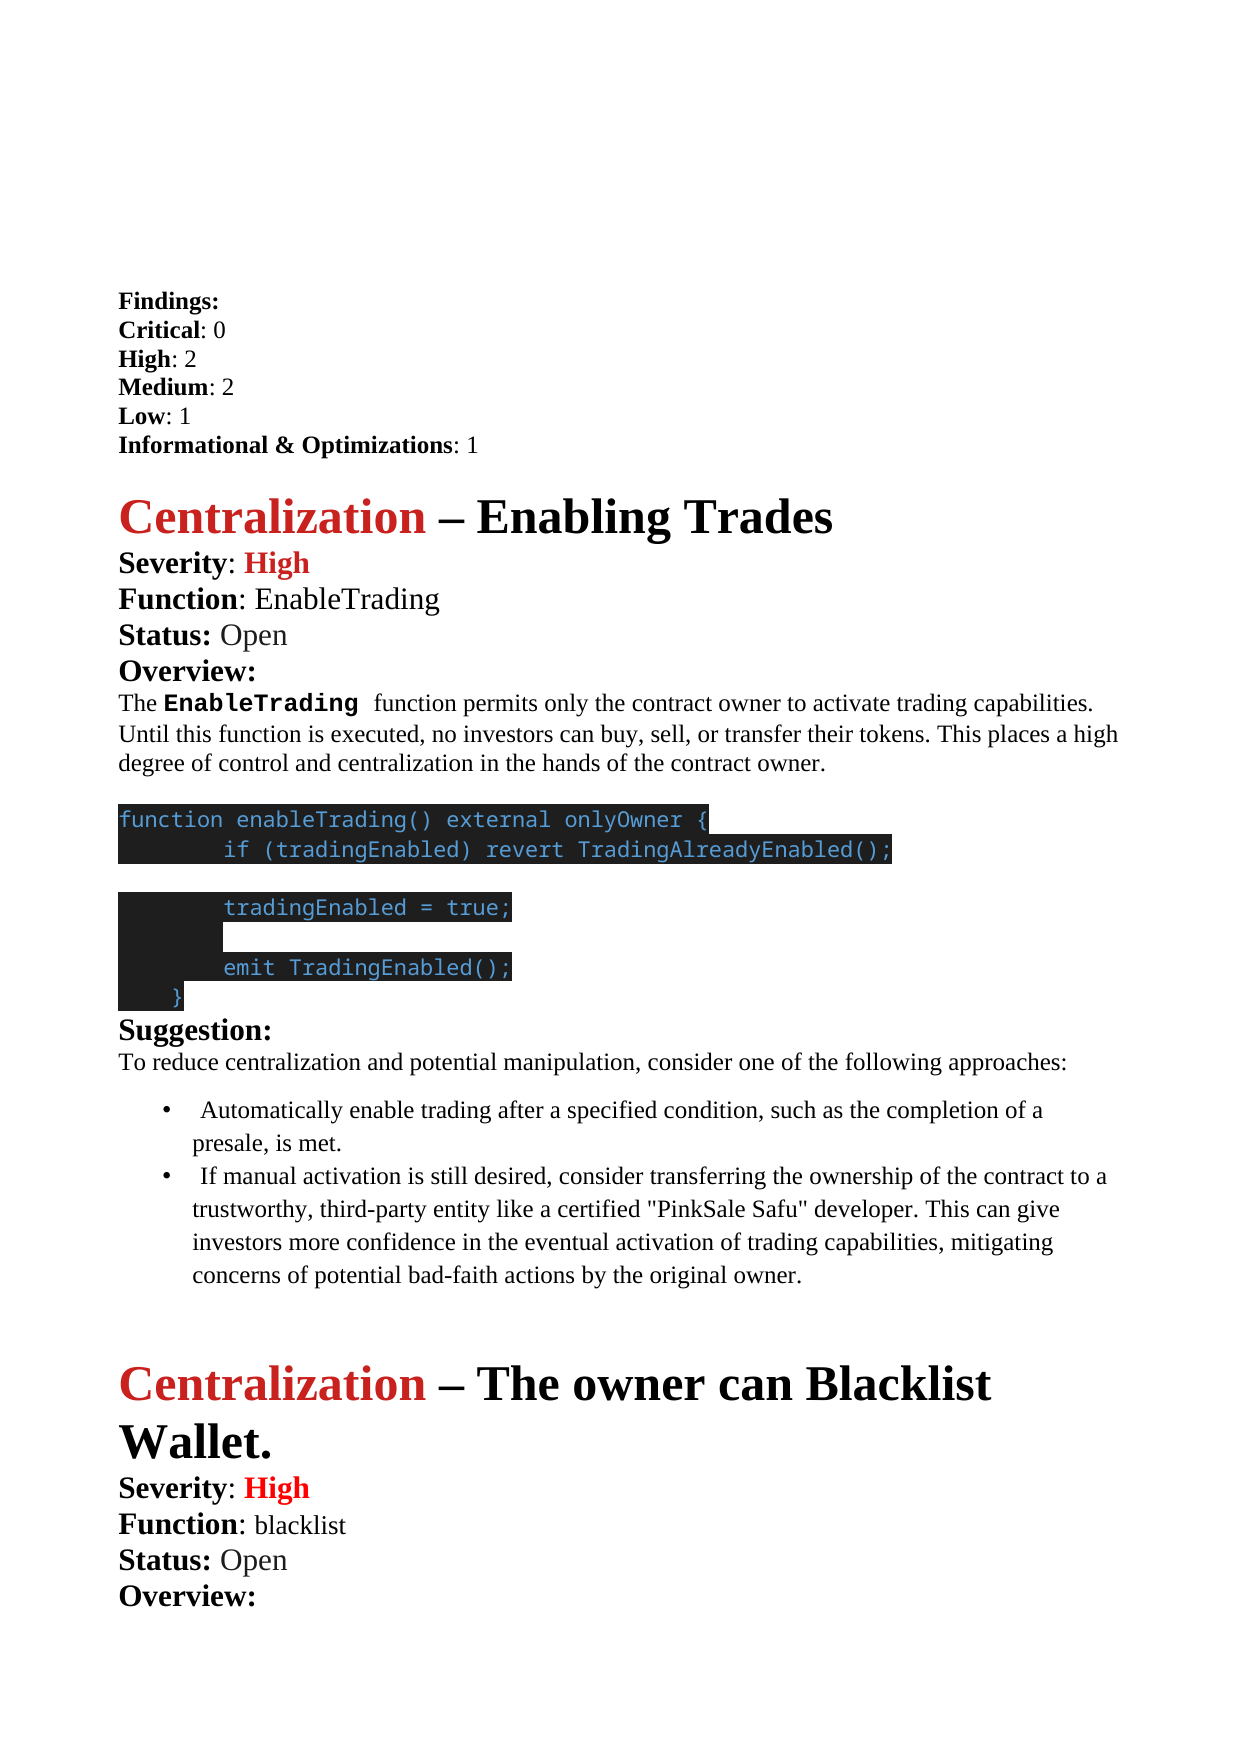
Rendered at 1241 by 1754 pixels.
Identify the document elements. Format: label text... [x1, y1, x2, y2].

text Medium: 2 [118, 372, 1122, 401]
text Severity: High [118, 544, 1122, 580]
text function enableTrading() external onlyOwner { [118, 804, 1122, 834]
text Overview: [118, 1577, 1122, 1613]
text Severity: High [118, 1469, 1122, 1505]
text Function: EnableTrading [118, 580, 1122, 616]
text The EnableTrading function permits only the contract owner to activate trading capabilities. Until this function is executed, no investors can buy, sell, or transfer their tokens. This places a high degree of control and centralization in the hands of the contract owner. [118, 688, 1122, 776]
text Findings: [118, 286, 1122, 315]
text Function: blacklist [118, 1505, 1122, 1541]
text Status: Open [118, 616, 1122, 652]
text To reduce centralization and potential manipulation, consider one of the following approaches: [118, 1047, 1122, 1076]
text tradingEnabled = true; [118, 892, 1122, 922]
list If manual activation is still desired, consider transferring the ownership of the contract to a trustworthy, third-party entity like a certified "PinkSale Safu" developer. This can give investors more confidence in the eventual activation of trading capabilities, mitigating concerns of potential bad-faith actions by the original owner. [154, 1161, 1122, 1288]
text High: 2 [118, 344, 1122, 372]
text Critical: 0 [118, 315, 1122, 344]
text Overview: [118, 652, 1122, 688]
text } [118, 981, 1122, 1011]
text Suggestion: [118, 1011, 1122, 1047]
text Status: Open [118, 1541, 1122, 1577]
text Centralization – Enabling Trades [118, 487, 1122, 544]
text Informational & Optimizations: 1 [118, 430, 1122, 459]
list Automatically enable trading after a specified condition, such as the completion of a presale, is met. [154, 1095, 1122, 1156]
text if (tradingEnabled) revert TradingAlreadyEnabled(); [118, 834, 1122, 864]
text Centralization – The owner can Blacklist Wallet. [118, 1354, 1122, 1469]
text Low: 1 [118, 401, 1122, 430]
text emit TradingEnabled(); [118, 952, 1122, 981]
